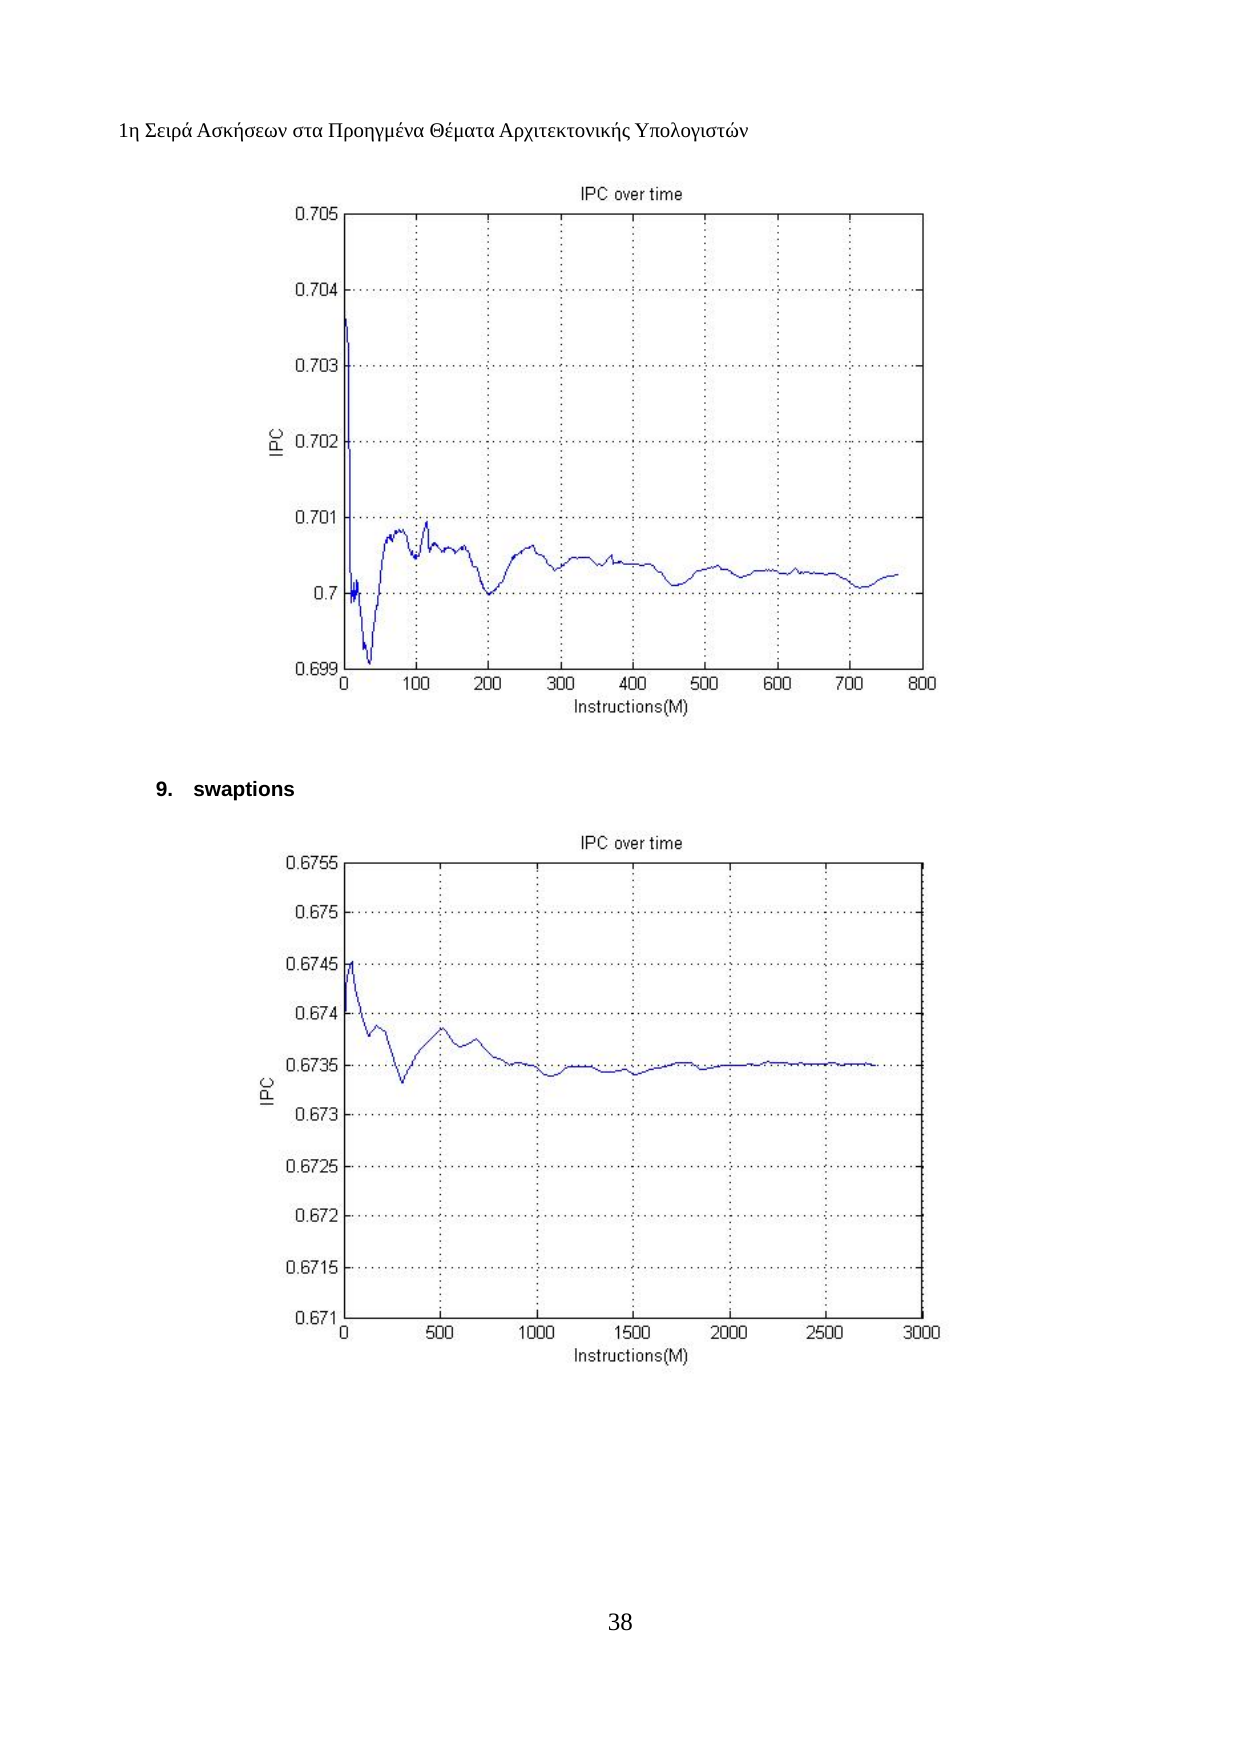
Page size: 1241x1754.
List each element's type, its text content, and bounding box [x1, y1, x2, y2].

picture [247, 820, 993, 1379]
picture [247, 171, 993, 730]
list swaptions [156, 777, 1122, 801]
